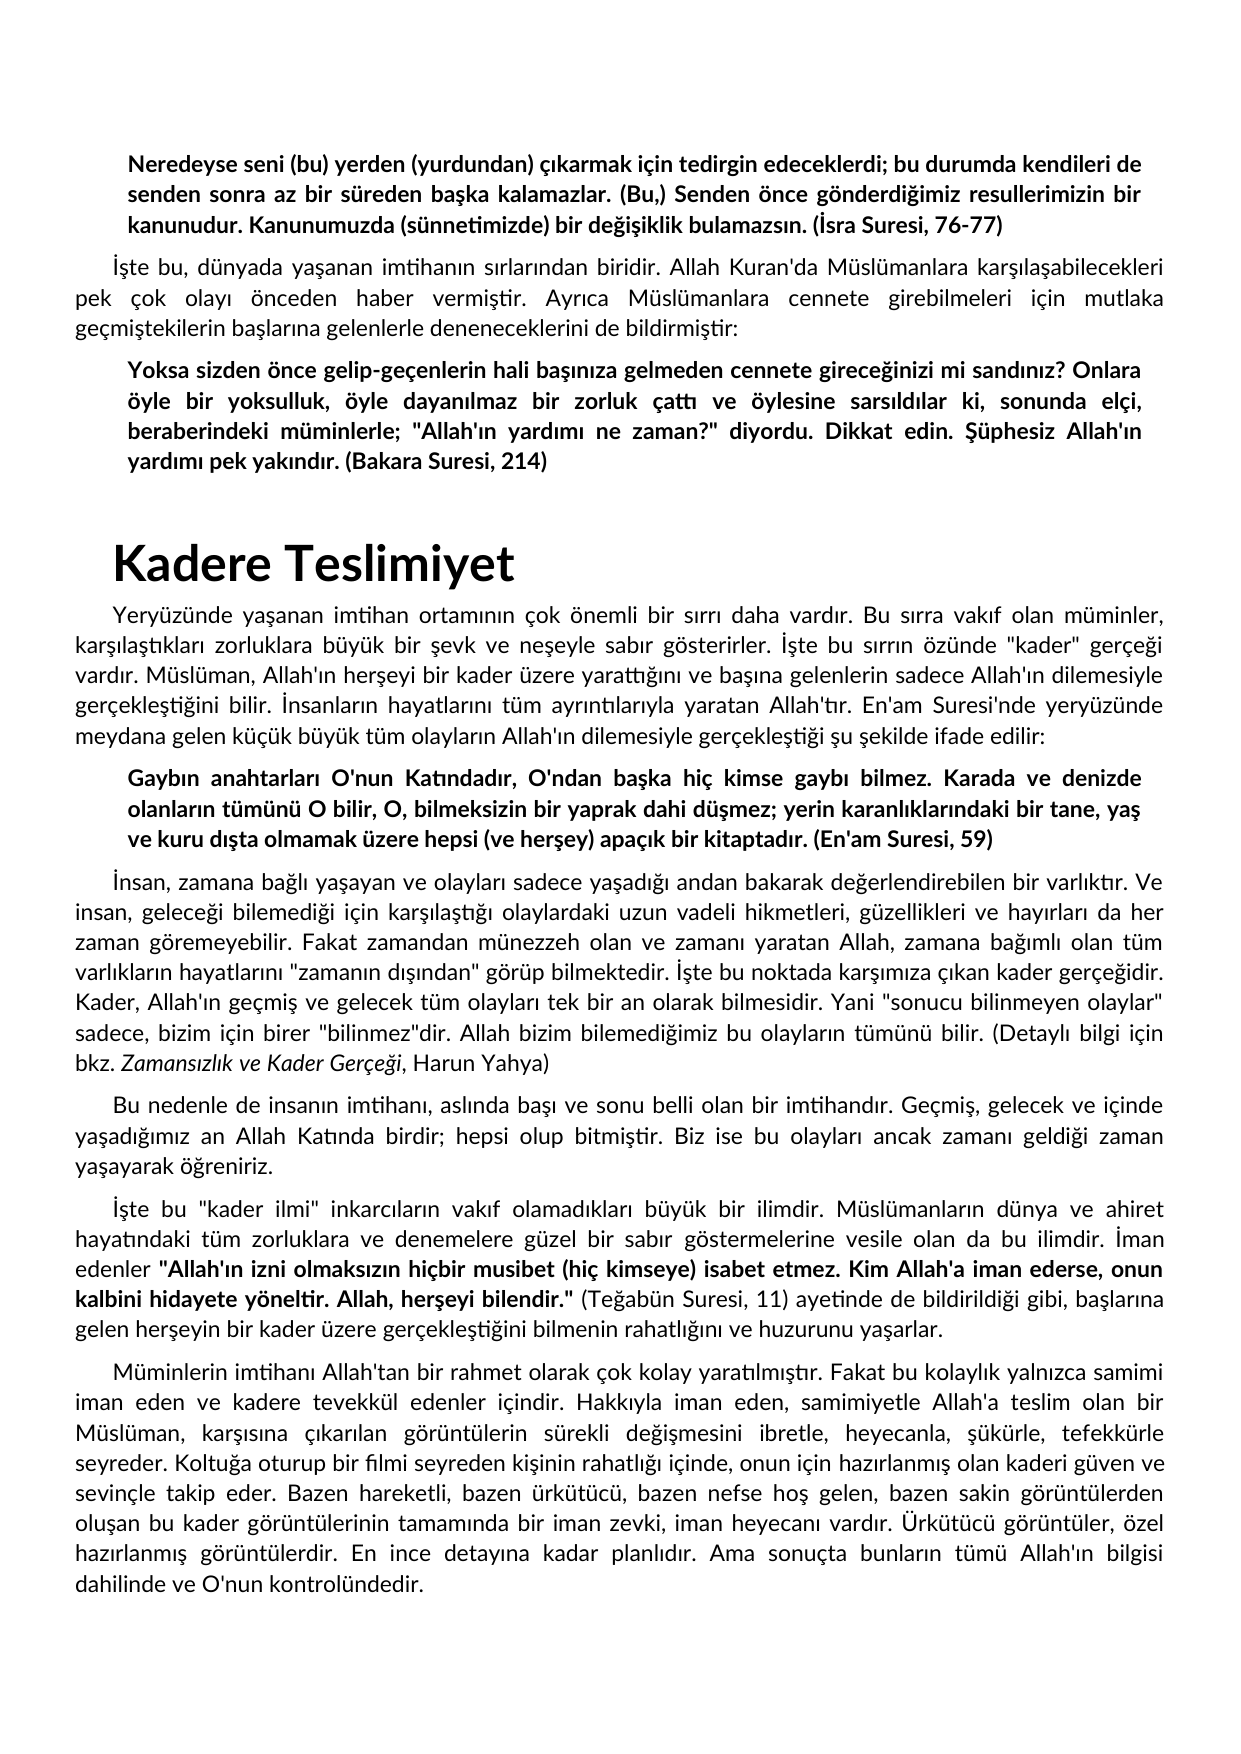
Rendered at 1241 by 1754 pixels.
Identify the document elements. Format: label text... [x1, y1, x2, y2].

text Yoksa sizden önce gelip-geçenlerin hali başınıza gelmeden cennete gireceğinizi mi sandınız? Onlara öyle bir yoksulluk, öyle dayanılmaz bir zorluk çattı ve öylesine sarsıldılar ki, sonunda elçi, beraberindeki müminlerle; "Allah'ın yardımı ne zaman?" diyordu. Dikkat edin. Şüphesiz Allah'ın yardımı pek yakındır. (Bakara Suresi, 214) [127, 356, 1143, 474]
text İşte bu "kader ilmi" inkarcıların vakıf olamadıkları büyük bir ilimdir. Müslümanların dünya ve ahiret hayatındaki tüm zorluklara ve denemelere güzel bir sabır göstermelerine vesile olan da bu ilimdir. İman edenler "Allah'ın izni olmaksızın hiçbir musibet (hiç kimseye) isabet etmez. Kim Allah'a iman ederse, onun kalbini hidayete yöneltir. Allah, herşeyi bilendir." (Teğabün Suresi, 11) ayetinde de bildirildiği gibi, başlarına gelen herşeyin bir kader üzere gerçekleştiğini bilmenin rahatlığını ve huzurunu yaşarlar. [75, 1194, 1165, 1343]
subtitle Kadere Teslimiyet [112, 532, 1165, 592]
text Neredeyse seni (bu) yerden (yurdundan) çıkarmak için tedirgin edeceklerdi; bu durumda kendileri de senden sonra az bir süreden başka kalamazlar. (Bu,) Senden önce gönderdiğimiz resullerimizin bir kanunudur. Kanunumuzda (sünnetimizde) bir değişiklik bulamazsın. (İsra Suresi, 76-77) [127, 150, 1143, 238]
text Bu nedenle de insanın imtihanı, aslında başı ve sonu belli olan bir imtihandır. Geçmiş, gelecek ve içinde yaşadığımız an Allah Katında birdir; hepsi olup bitmiştir. Biz ise bu olayları ancak zamanı geldiği zaman yaşayarak öğreniriz. [75, 1091, 1165, 1179]
text Yeryüzünde yaşanan imtihan ortamının çok önemli bir sırrı daha vardır. Bu sırra vakıf olan müminler, karşılaştıkları zorluklara büyük bir şevk ve neşeyle sabır gösterirler. İşte bu sırrın özünde "kader" gerçeği vardır. Müslüman, Allah'ın herşeyi bir kader üzere yarattığını ve başına gelenlerin sadece Allah'ın dilemesiyle gerçekleştiğini bilir. İnsanların hayatlarını tüm ayrıntılarıyla yaratan Allah'tır. En'am Suresi'nde yeryüzünde meydana gelen küçük büyük tüm olayların Allah'ın dilemesiyle gerçekleştiği şu şekilde ifade edilir: [75, 601, 1165, 749]
text Gaybın anahtarları O'nun Katındadır, O'ndan başka hiç kimse gaybı bilmez. Karada ve denizde olanların tümünü O bilir, O, bilmeksizin bir yaprak dahi düşmez; yerin karanlıklarındaki bir tane, yaş ve kuru dışta olmamak üzere hepsi (ve herşey) apaçık bir kitaptadır. (En'am Suresi, 59) [127, 764, 1143, 852]
text İşte bu, dünyada yaşanan imtihanın sırlarından biridir. Allah Kuran'da Müslümanlara karşılaşabilecekleri pek çok olayı önceden haber vermiştir. Ayrıca Müslümanlara cennete girebilmeleri için mutlaka geçmiştekilerin başlarına gelenlerle deneneceklerini de bildirmiştir: [75, 253, 1165, 341]
text İnsan, zamana bağlı yaşayan ve olayları sadece yaşadığı andan bakarak değerlendirebilen bir varlıktır. Ve insan, geleceği bilemediği için karşılaştığı olaylardaki uzun vadeli hikmetleri, güzellikleri ve hayırları da her zaman göremeyebilir. Fakat zamandan münezzeh olan ve zamanı yaratan Allah, zamana bağımlı olan tüm varlıkların hayatlarını "zamanın dışından" görüp bilmektedir. İşte bu noktada karşımıza çıkan kader gerçeğidir. Kader, Allah'ın geçmiş ve gelecek tüm olayları tek bir an olarak bilmesidir. Yani "sonucu bilinmeyen olaylar" sadece, bizim için birer "bilinmez"dir. Allah bizim bilemediğimiz bu olayların tümünü bilir. (Detaylı bilgi için bkz. Zamansızlık ve Kader Gerçeği, Harun Yahya) [75, 867, 1165, 1076]
text Müminlerin imtihanı Allah'tan bir rahmet olarak çok kolay yaratılmıştır. Fakat bu kolaylık yalnızca samimi iman eden ve kadere tevekkül edenler içindir. Hakkıyla iman eden, samimiyetle Allah'a teslim olan bir Müslüman, karşısına çıkarılan görüntülerin sürekli değişmesini ibretle, heyecanla, şükürle, tefekkürle seyreder. Koltuğa oturup bir filmi seyreden kişinin rahatlığı içinde, onun için hazırlanmış olan kaderi güven ve sevinçle takip eder. Bazen hareketli, bazen ürkütücü, bazen nefse hoş gelen, bazen sakin görüntülerden oluşan bu kader görüntülerinin tamamında bir iman zevki, iman heyecanı vardır. Ürkütücü görüntüler, özel hazırlanmış görüntülerdir. En ince detayına kadar planlıdır. Ama sonuçta bunların tümü Allah'ın bilgisi dahilinde ve O'nun kontrolündedir. [75, 1358, 1165, 1597]
